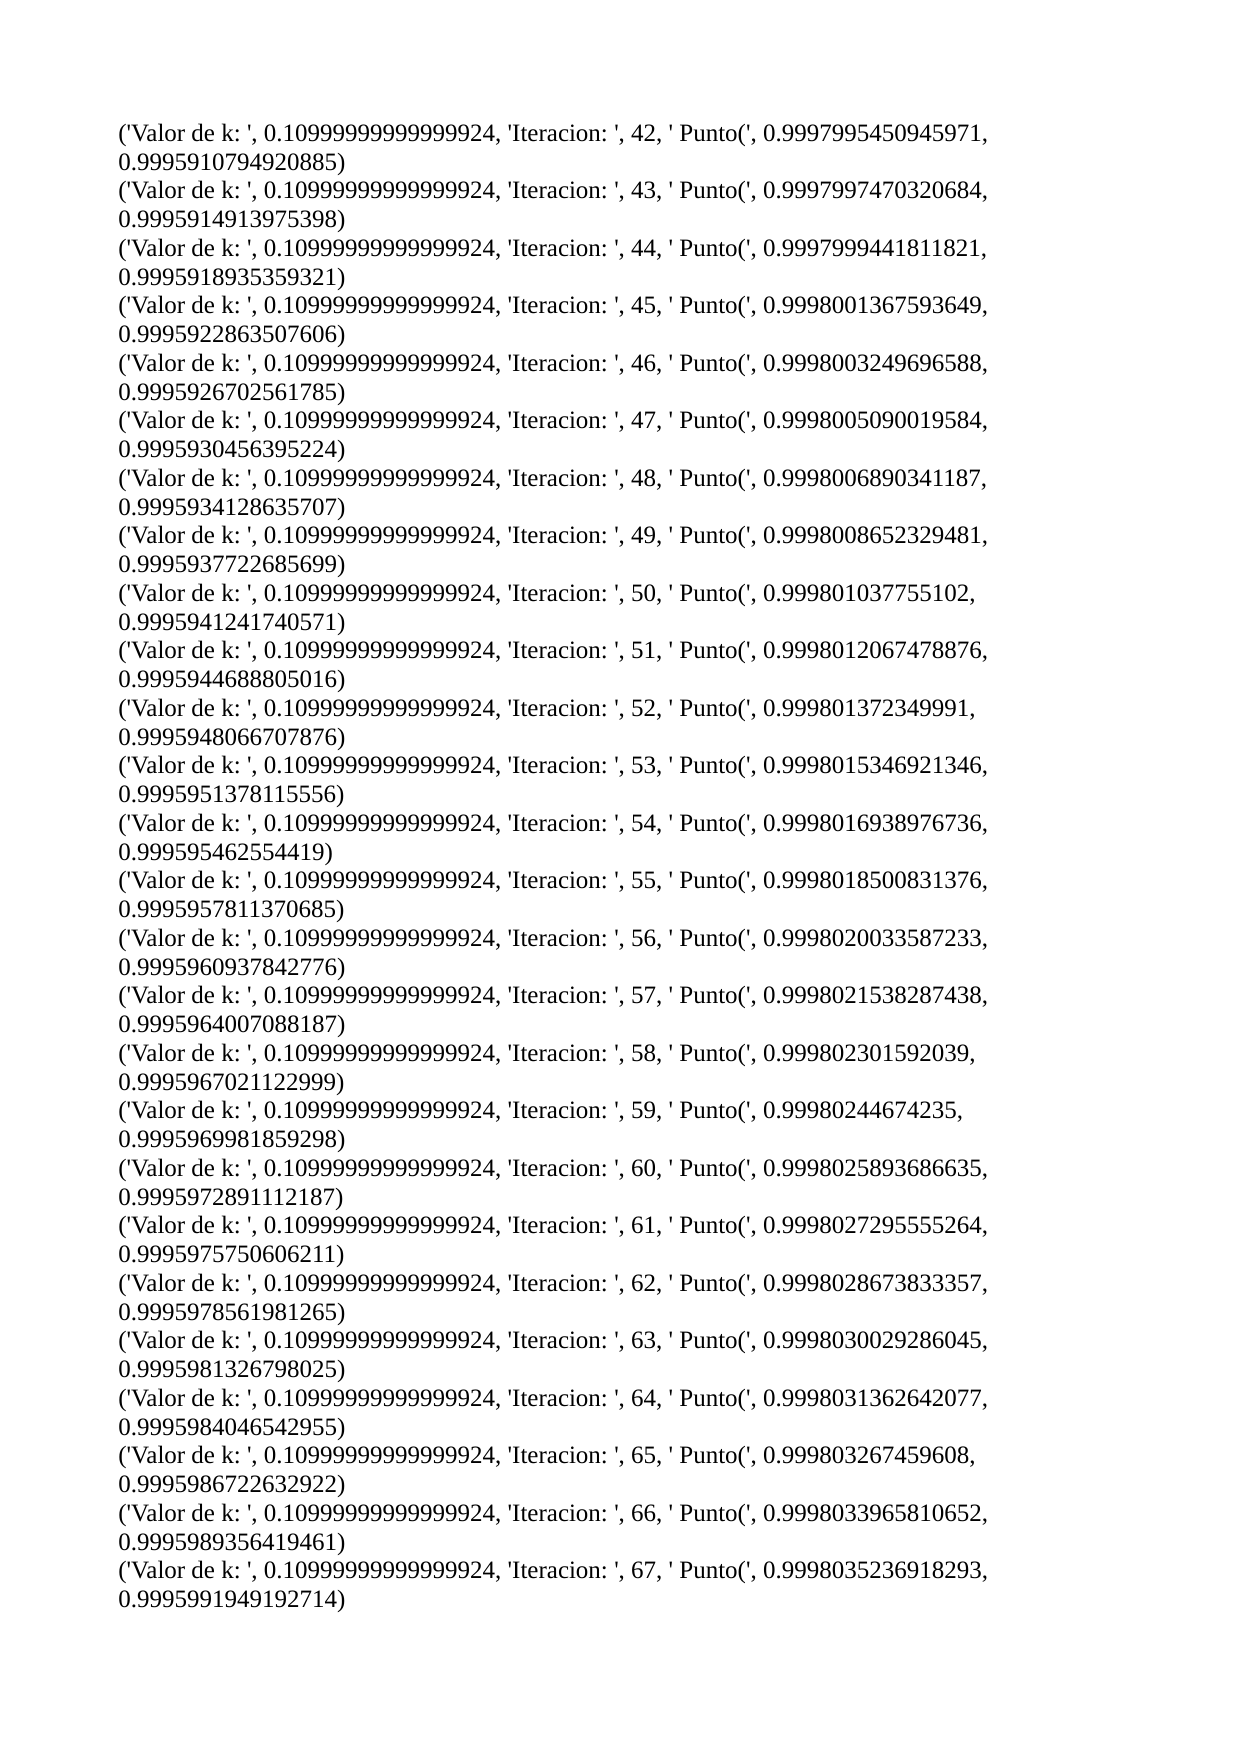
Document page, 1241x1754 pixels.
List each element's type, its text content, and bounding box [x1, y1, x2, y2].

text ('Valor de k: ', 0.10999999999999924, 'Iteracion: ', 47, ' Punto(', 0.9998005090019584, 0.9995930456395224) [118, 406, 1122, 463]
text ('Valor de k: ', 0.10999999999999924, 'Iteracion: ', 59, ' Punto(', 0.99980244674235, 0.9995969981859298) [118, 1096, 1122, 1153]
text ('Valor de k: ', 0.10999999999999924, 'Iteracion: ', 56, ' Punto(', 0.9998020033587233, 0.9995960937842776) [118, 923, 1122, 981]
text ('Valor de k: ', 0.10999999999999924, 'Iteracion: ', 51, ' Punto(', 0.9998012067478876, 0.9995944688805016) [118, 636, 1122, 693]
text ('Valor de k: ', 0.10999999999999924, 'Iteracion: ', 63, ' Punto(', 0.9998030029286045, 0.9995981326798025) [118, 1326, 1122, 1383]
text ('Valor de k: ', 0.10999999999999924, 'Iteracion: ', 66, ' Punto(', 0.9998033965810652, 0.9995989356419461) [118, 1498, 1122, 1556]
text ('Valor de k: ', 0.10999999999999924, 'Iteracion: ', 62, ' Punto(', 0.9998028673833357, 0.9995978561981265) [118, 1268, 1122, 1326]
text ('Valor de k: ', 0.10999999999999924, 'Iteracion: ', 58, ' Punto(', 0.999802301592039, 0.9995967021122999) [118, 1038, 1122, 1096]
text ('Valor de k: ', 0.10999999999999924, 'Iteracion: ', 48, ' Punto(', 0.9998006890341187, 0.9995934128635707) [118, 463, 1122, 521]
text ('Valor de k: ', 0.10999999999999924, 'Iteracion: ', 53, ' Punto(', 0.9998015346921346, 0.9995951378115556) [118, 751, 1122, 808]
text ('Valor de k: ', 0.10999999999999924, 'Iteracion: ', 54, ' Punto(', 0.9998016938976736, 0.999595462554419) [118, 808, 1122, 866]
text ('Valor de k: ', 0.10999999999999924, 'Iteracion: ', 46, ' Punto(', 0.9998003249696588, 0.9995926702561785) [118, 348, 1122, 406]
text ('Valor de k: ', 0.10999999999999924, 'Iteracion: ', 50, ' Punto(', 0.999801037755102, 0.9995941241740571) [118, 578, 1122, 636]
text ('Valor de k: ', 0.10999999999999924, 'Iteracion: ', 60, ' Punto(', 0.9998025893686635, 0.9995972891112187) [118, 1153, 1122, 1211]
text ('Valor de k: ', 0.10999999999999924, 'Iteracion: ', 52, ' Punto(', 0.999801372349991, 0.9995948066707876) [118, 693, 1122, 751]
text ('Valor de k: ', 0.10999999999999924, 'Iteracion: ', 42, ' Punto(', 0.9997995450945971, 0.9995910794920885) [118, 118, 1122, 176]
text ('Valor de k: ', 0.10999999999999924, 'Iteracion: ', 49, ' Punto(', 0.9998008652329481, 0.9995937722685699) [118, 521, 1122, 578]
text ('Valor de k: ', 0.10999999999999924, 'Iteracion: ', 61, ' Punto(', 0.9998027295555264, 0.9995975750606211) [118, 1211, 1122, 1268]
text ('Valor de k: ', 0.10999999999999924, 'Iteracion: ', 67, ' Punto(', 0.9998035236918293, 0.9995991949192714) [118, 1556, 1122, 1613]
text ('Valor de k: ', 0.10999999999999924, 'Iteracion: ', 55, ' Punto(', 0.9998018500831376, 0.9995957811370685) [118, 866, 1122, 923]
text ('Valor de k: ', 0.10999999999999924, 'Iteracion: ', 44, ' Punto(', 0.9997999441811821, 0.9995918935359321) [118, 233, 1122, 291]
text ('Valor de k: ', 0.10999999999999924, 'Iteracion: ', 43, ' Punto(', 0.9997997470320684, 0.9995914913975398) [118, 176, 1122, 233]
text ('Valor de k: ', 0.10999999999999924, 'Iteracion: ', 45, ' Punto(', 0.9998001367593649, 0.9995922863507606) [118, 291, 1122, 348]
text ('Valor de k: ', 0.10999999999999924, 'Iteracion: ', 57, ' Punto(', 0.9998021538287438, 0.9995964007088187) [118, 981, 1122, 1038]
text ('Valor de k: ', 0.10999999999999924, 'Iteracion: ', 65, ' Punto(', 0.999803267459608, 0.9995986722632922) [118, 1441, 1122, 1498]
text ('Valor de k: ', 0.10999999999999924, 'Iteracion: ', 64, ' Punto(', 0.9998031362642077, 0.9995984046542955) [118, 1383, 1122, 1441]
